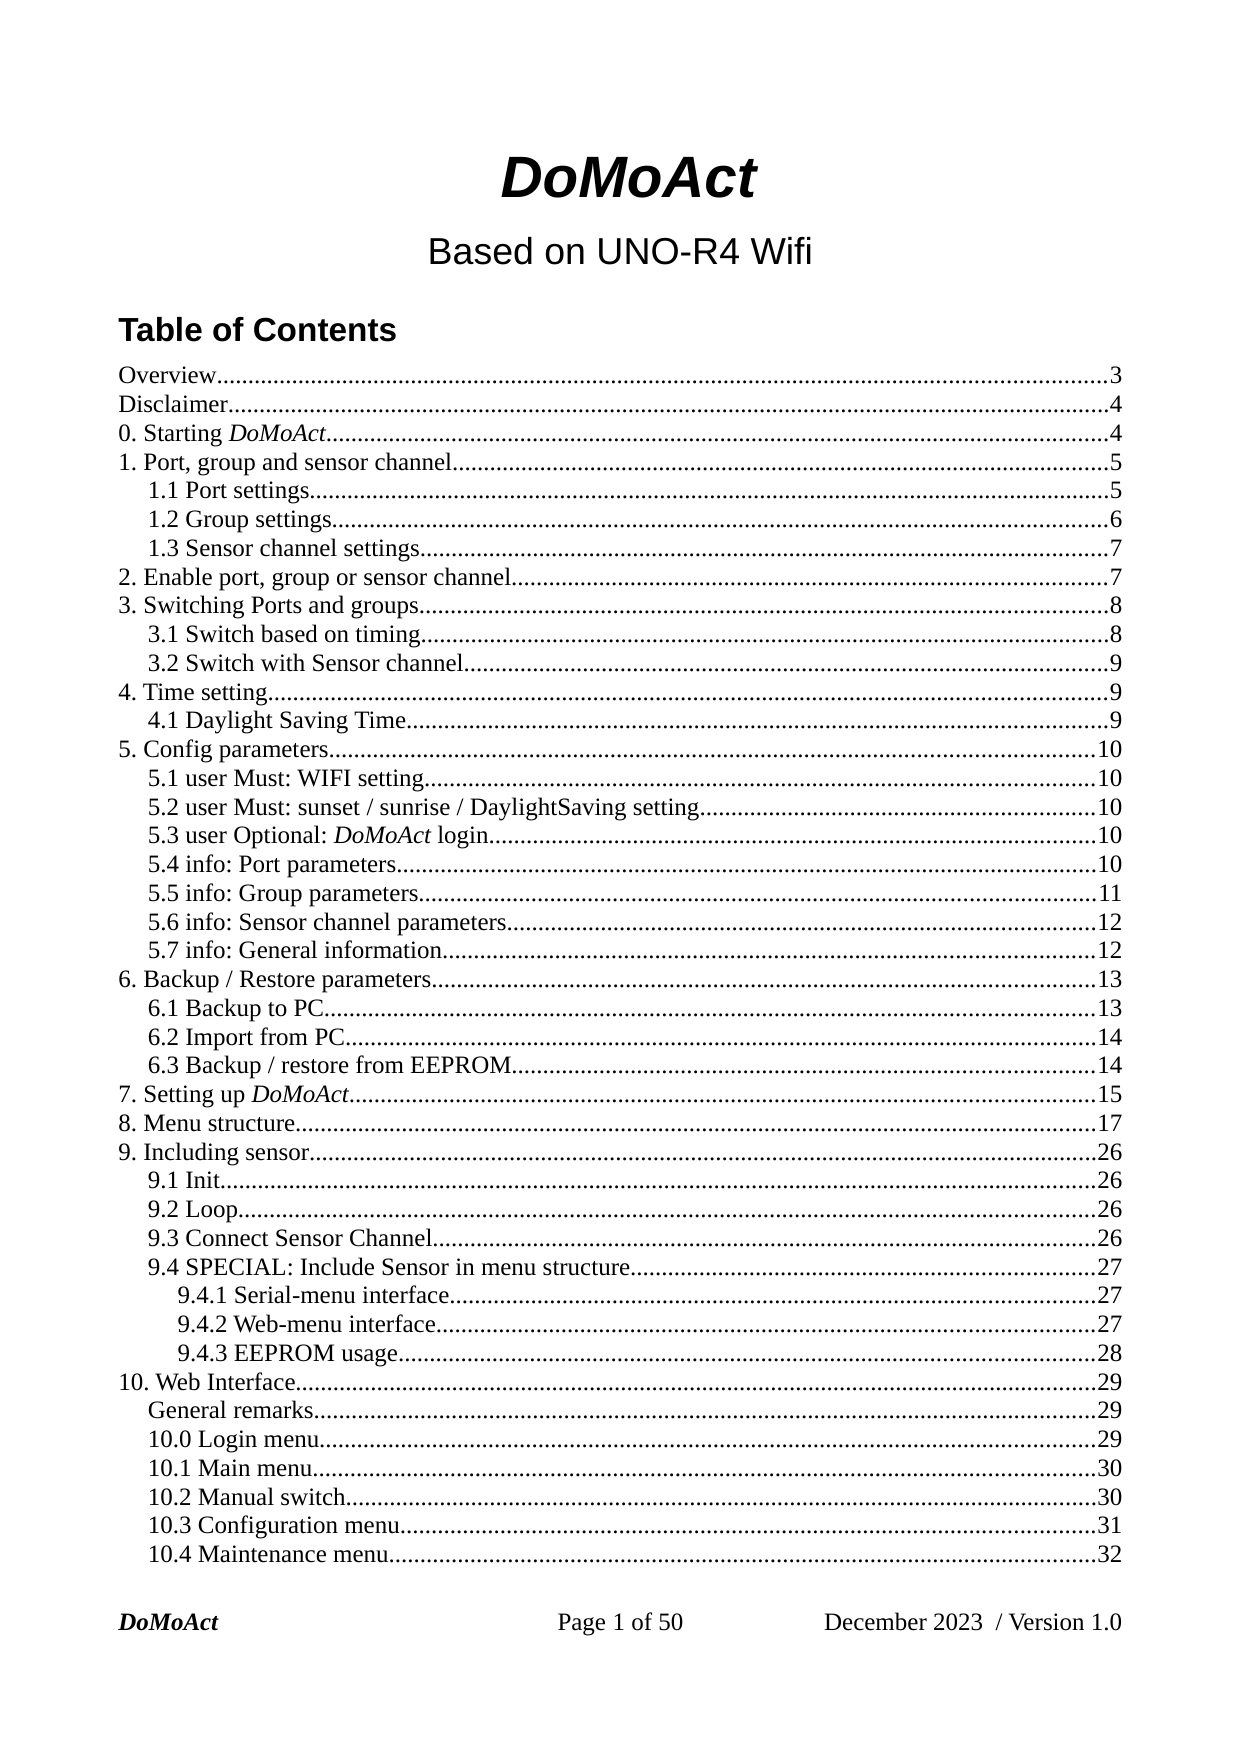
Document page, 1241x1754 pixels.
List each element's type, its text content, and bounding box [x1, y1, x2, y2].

text 9.1 Init 26 [148, 1166, 1122, 1194]
text 9. Including sensor 26 [118, 1137, 1122, 1166]
subtitle Based on UNO-R4 Wifi [118, 229, 1122, 272]
text General remarks 29 [148, 1396, 1122, 1424]
text 6.2 Import from PC 14 [148, 1022, 1122, 1051]
text 6. Backup / Restore parameters 13 [118, 964, 1122, 993]
title DoMoAct [118, 143, 1122, 210]
text 5.3 user Optional: DoMoAct login 10 [148, 821, 1122, 849]
text 3. Switching Ports and groups 8 [118, 591, 1122, 619]
text 9.4.2 Web-menu interface 27 [177, 1309, 1122, 1338]
text 6.3 Backup / restore from EEPROM 14 [148, 1051, 1122, 1079]
text 10. Web Interface 29 [118, 1367, 1122, 1396]
subtitle Table of Contents [118, 309, 1122, 348]
text 5.6 info: Sensor channel parameters 12 [148, 907, 1122, 936]
text 8. Menu structure 17 [118, 1108, 1122, 1137]
text 5.7 info: General information 12 [148, 936, 1122, 964]
text 6.1 Backup to PC 13 [148, 993, 1122, 1022]
text 9.2 Loop 26 [148, 1194, 1122, 1223]
text Disclaimer 4 [118, 389, 1122, 418]
text 1. Port, group and sensor channel 5 [118, 447, 1122, 476]
text 9.4.1 Serial-menu interface 27 [177, 1281, 1122, 1309]
text 5.1 user Must: WIFI setting 10 [148, 763, 1122, 792]
text 0. Starting DoMoAct 4 [118, 418, 1122, 447]
text 2. Enable port, group or sensor channel 7 [118, 562, 1122, 591]
text 9.4 SPECIAL: Include Sensor in menu structure 27 [148, 1252, 1122, 1281]
text 3.2 Switch with Sensor channel 9 [148, 648, 1122, 677]
text 1.3 Sensor channel settings 7 [148, 533, 1122, 562]
text 10.1 Main menu 30 [148, 1453, 1122, 1482]
text 10.2 Manual switch 30 [148, 1482, 1122, 1511]
text 5.4 info: Port parameters 10 [148, 849, 1122, 878]
text 1.2 Group settings 6 [148, 504, 1122, 533]
text 7. Setting up DoMoAct 15 [118, 1079, 1122, 1108]
text 1.1 Port settings 5 [148, 476, 1122, 504]
text 9.4.3 EEPROM usage 28 [177, 1338, 1122, 1367]
text Overview 3 [118, 361, 1122, 389]
text 4.1 Daylight Saving Time 9 [148, 706, 1122, 734]
text 9.3 Connect Sensor Channel 26 [148, 1223, 1122, 1252]
text 4. Time setting 9 [118, 677, 1122, 706]
text 10.3 Configuration menu 31 [148, 1511, 1122, 1539]
text 3.1 Switch based on timing 8 [148, 619, 1122, 648]
text 5.2 user Must: sunset / sunrise / DaylightSaving setting 10 [148, 792, 1122, 821]
text 10.0 Login menu 29 [148, 1424, 1122, 1453]
text 10.4 Maintenance menu 32 [148, 1539, 1122, 1568]
text 5. Config parameters 10 [118, 734, 1122, 763]
text 5.5 info: Group parameters 11 [148, 878, 1122, 907]
